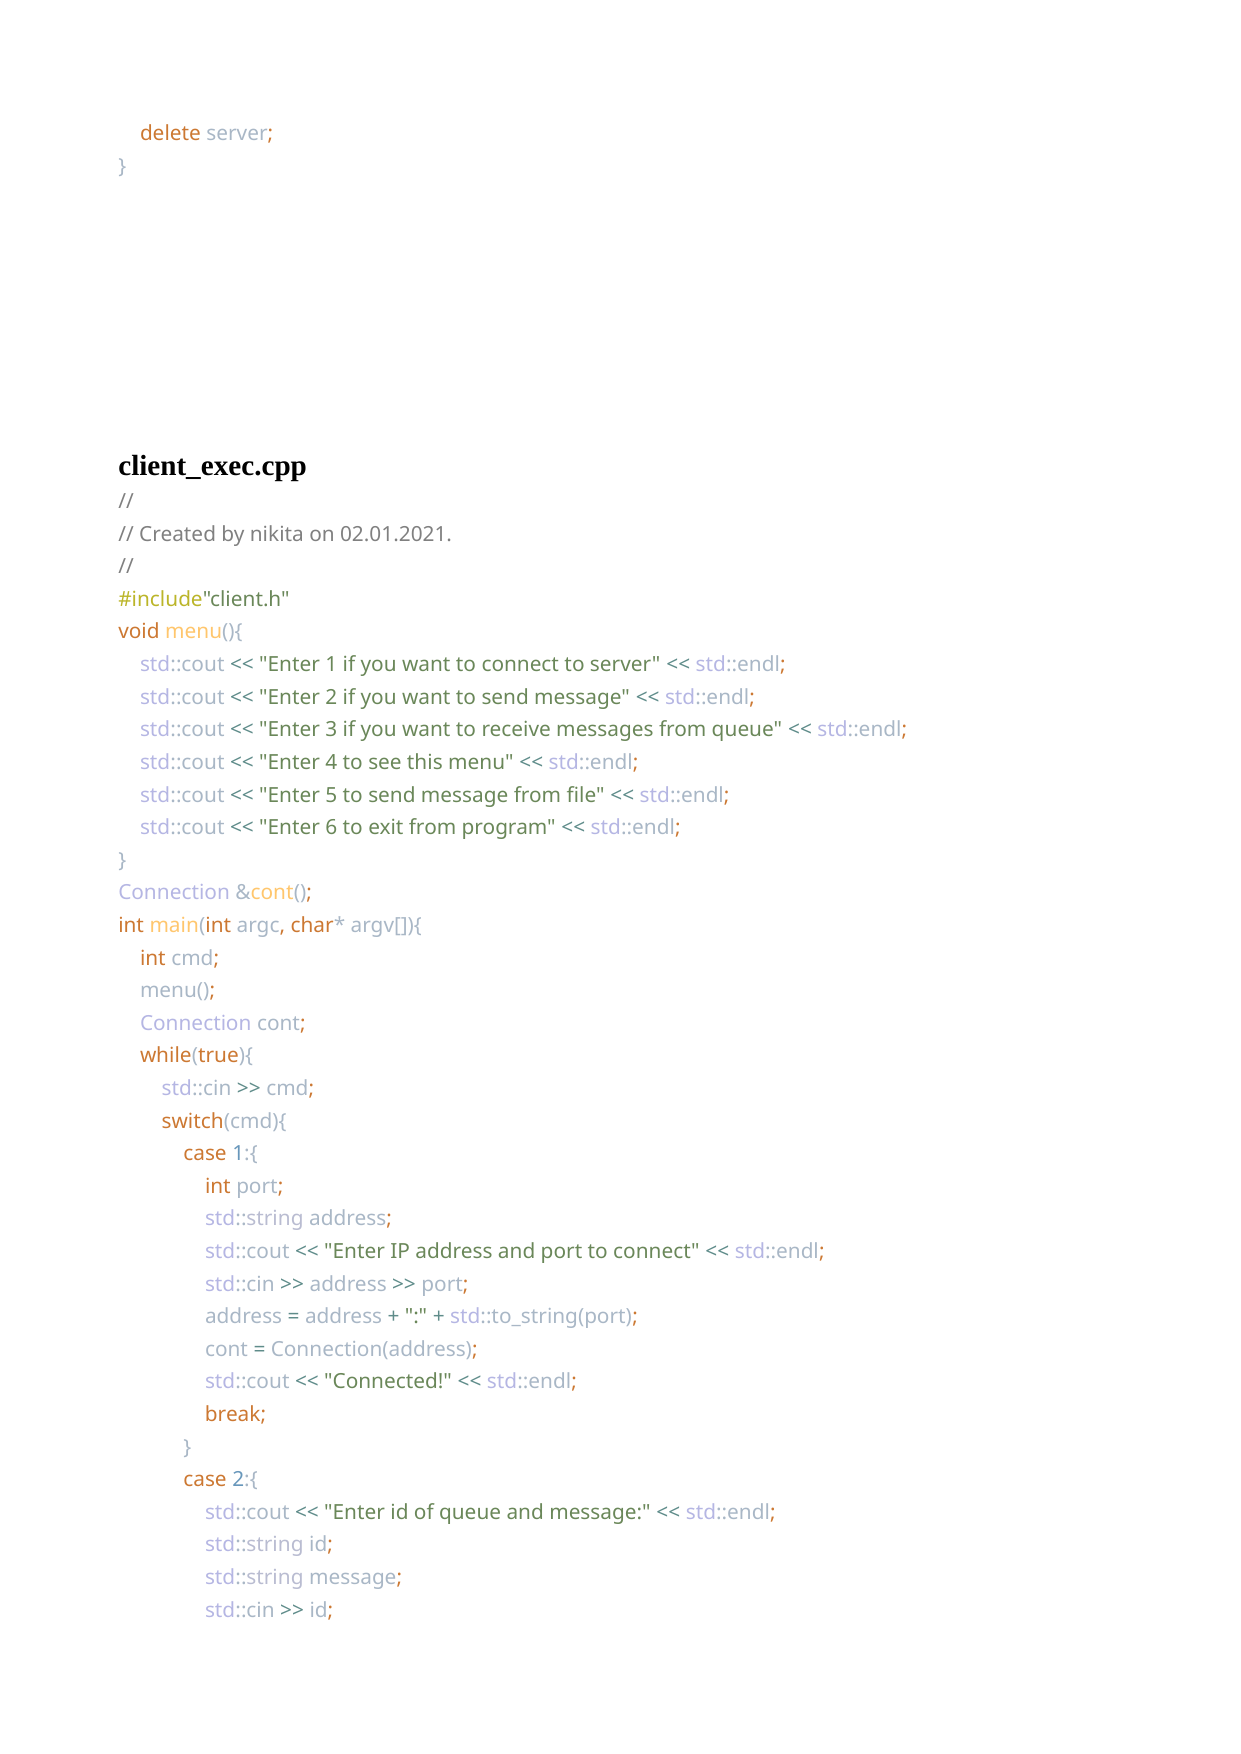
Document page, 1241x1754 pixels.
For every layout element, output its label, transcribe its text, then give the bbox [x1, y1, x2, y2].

text client_exec.cpp [118, 448, 1122, 481]
text delete server; } [118, 118, 1122, 295]
text // // Created by nikita on 02.01.2021. // #include"client.h" void menu(){ std::cout << "Enter 1 if you want to connect to server" << std::endl; std::cout << "Enter 2 if you want to send message" << std::endl; std::cout << "Enter 3 if you want to receive messages from queue" << std::endl; std::cout << "Enter 4 to see this menu" << std::endl; std::cout << "Enter 5 to send message from file" << std::endl; std::cout << "Enter 6 to exit from program" << std::endl; } Connection &cont(); int main(int argc, char* argv[]){ int cmd; menu(); Connection cont; while(true){ std::cin >> cmd; switch(cmd){ case 1:{ int port; std::string address; std::cout << "Enter IP address and port to connect" << std::endl; std::cin >> address >> port; address = address + ":" + std::to_string(port); cont = Connection(address); std::cout << "Connected!" << std::endl; break; } case 2:{ std::cout << "Enter id of queue and message:" << std::endl; std::string id; std::string message; std::cin >> id; [118, 486, 1122, 1623]
